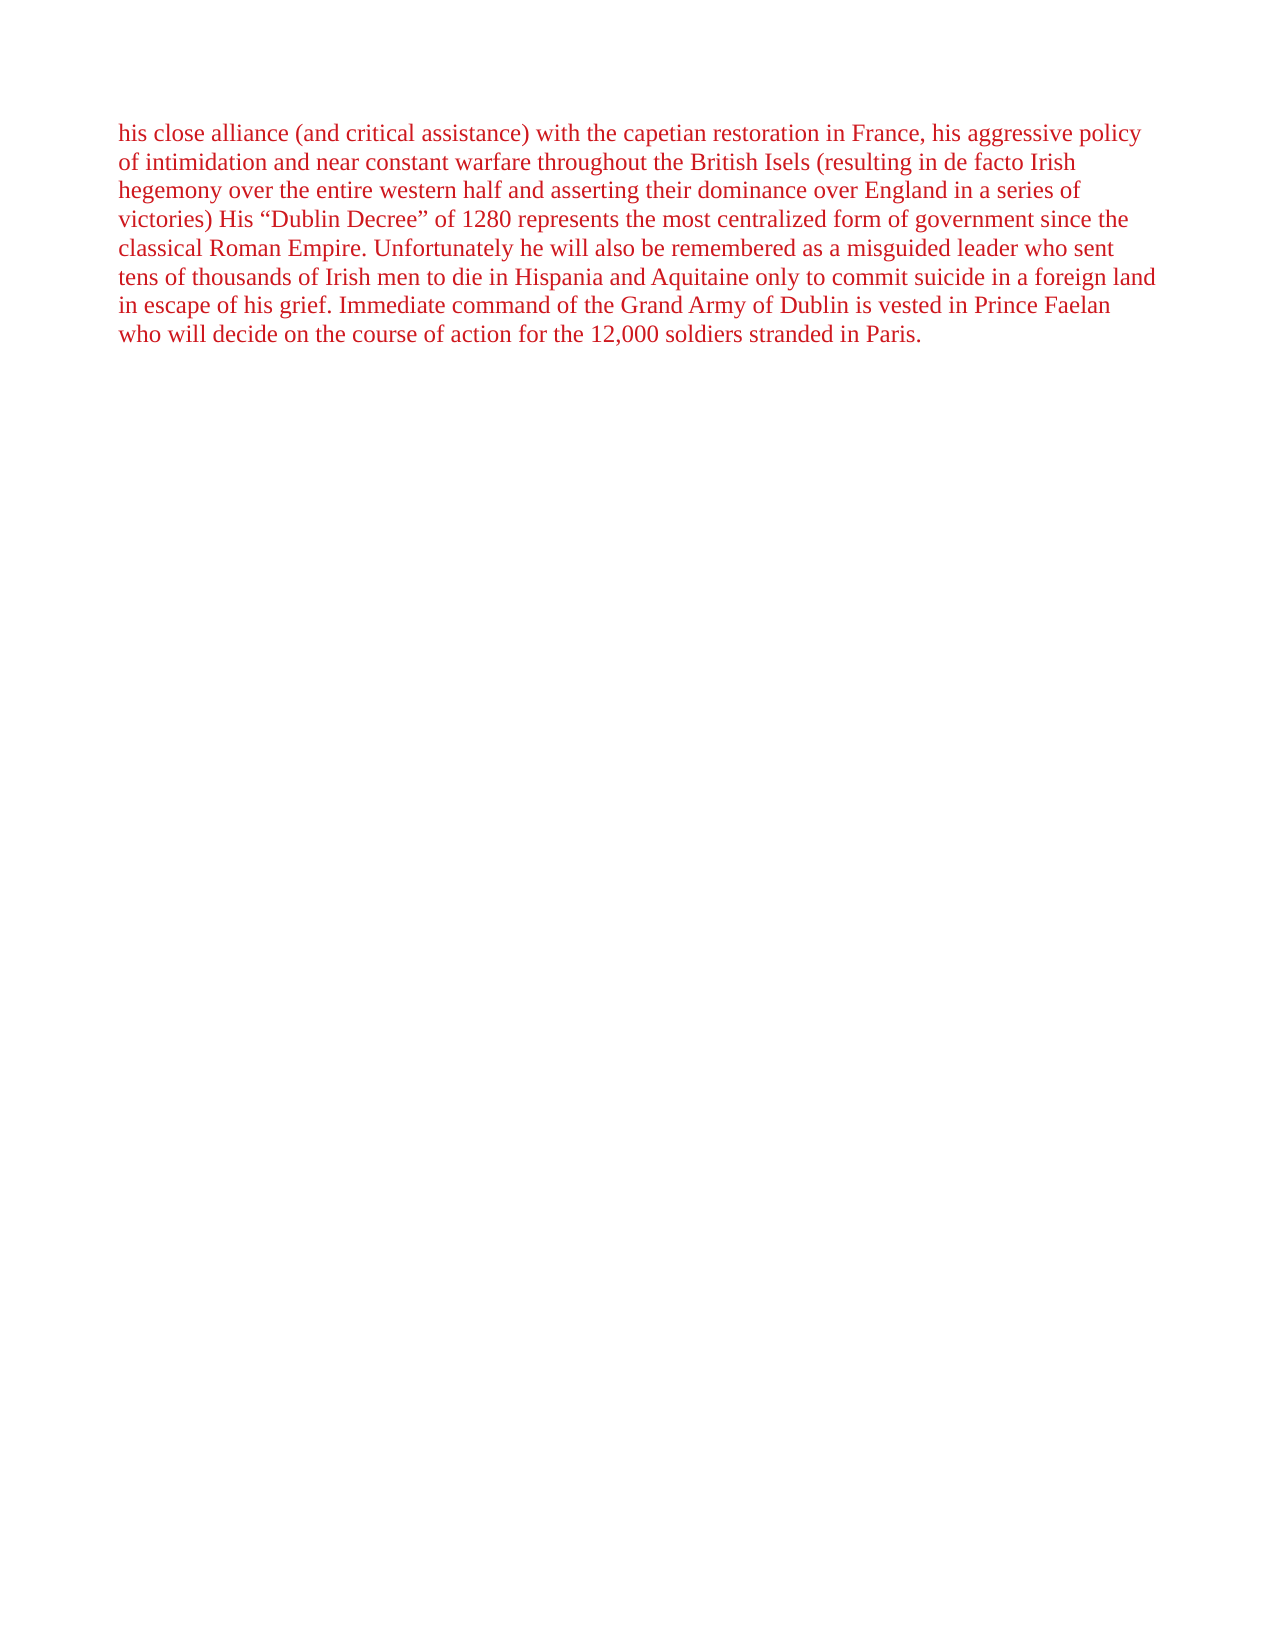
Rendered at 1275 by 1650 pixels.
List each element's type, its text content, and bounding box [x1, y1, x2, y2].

text his close alliance (and critical assistance) with the capetian restoration in France, his aggressive policy of intimidation and near constant warfare throughout the British Isels (resulting in de facto Irish hegemony over the entire western half and asserting their dominance over England in a series of victories) His “Dublin Decree” of 1280 represents the most centralized form of government since the classical Roman Empire. Unfortunately he will also be remembered as a misguided leader who sent tens of thousands of Irish men to die in Hispania and Aquitaine only to commit suicide in a foreign land in escape of his grief. Immediate command of the Grand Army of Dublin is vested in Prince Faelan who will decide on the course of action for the 12,000 soldiers stranded in Paris. [118, 118, 1157, 348]
